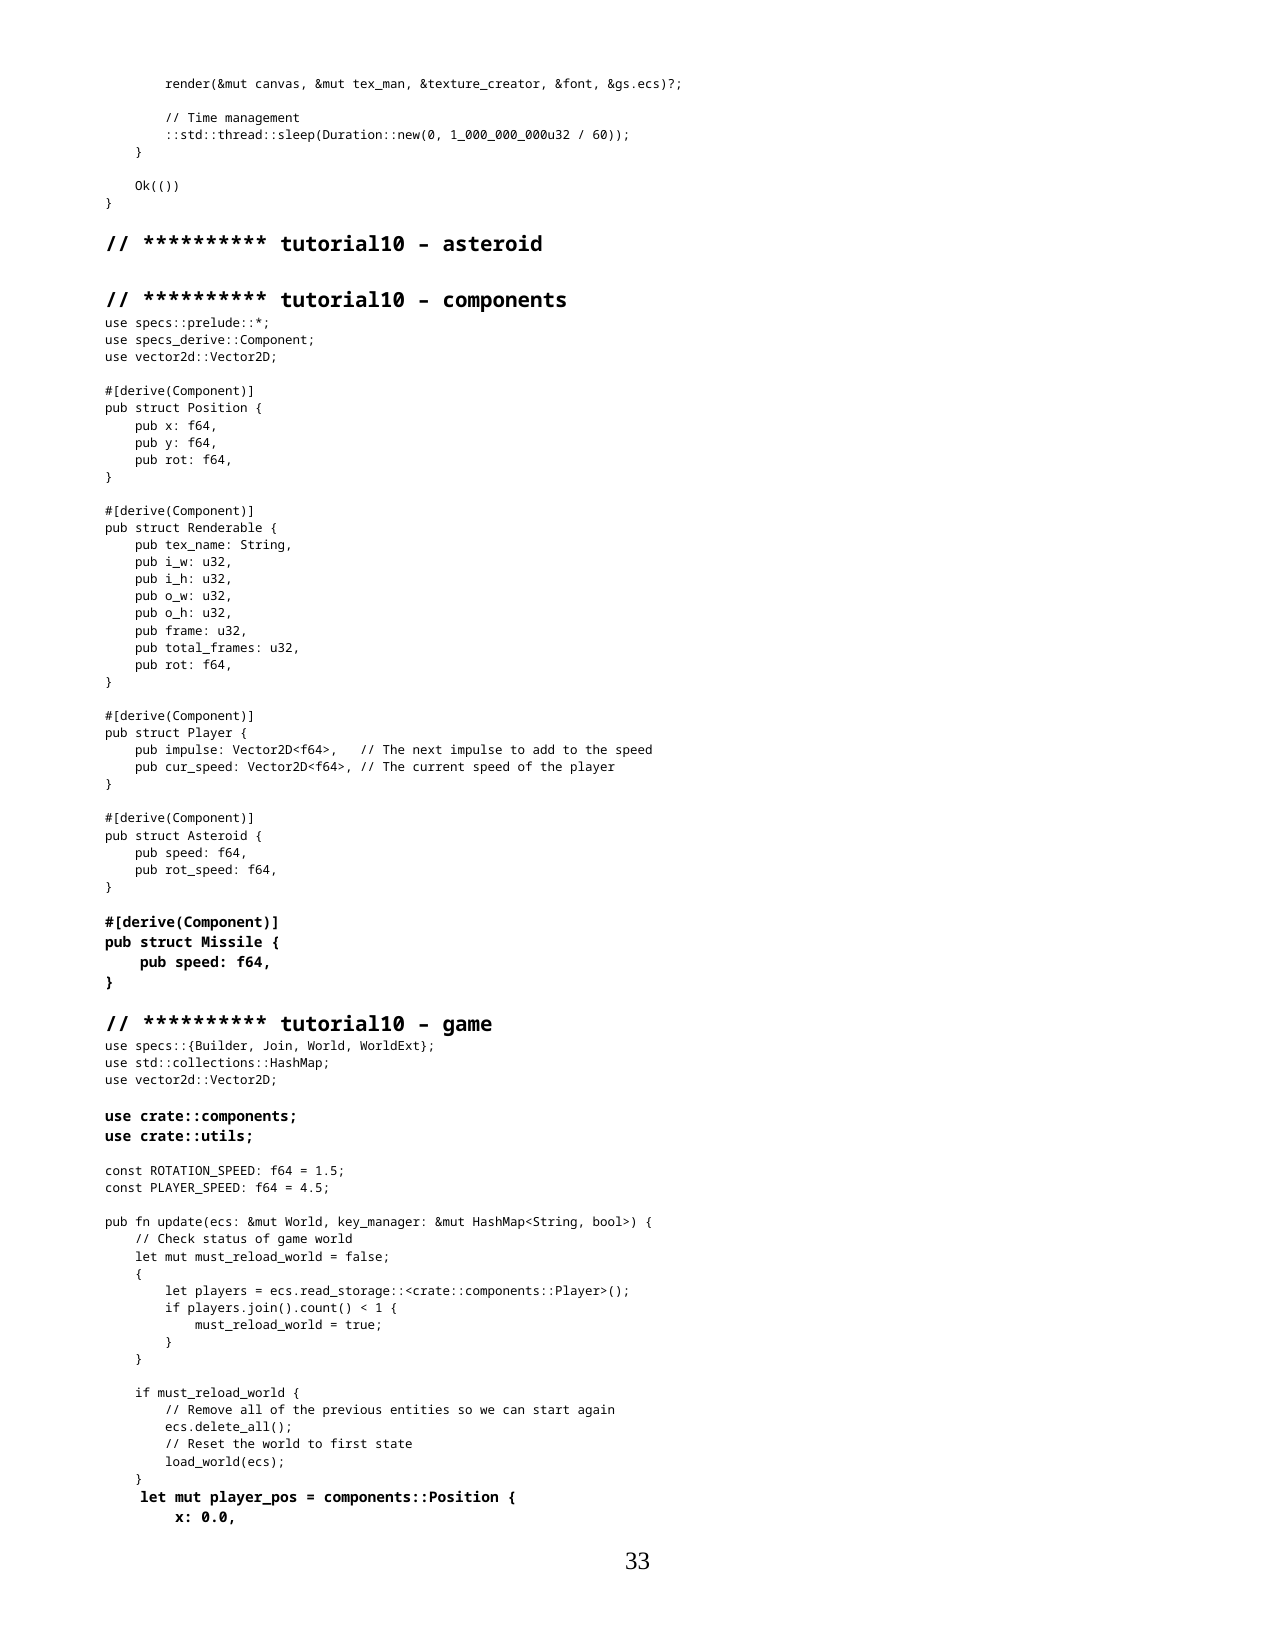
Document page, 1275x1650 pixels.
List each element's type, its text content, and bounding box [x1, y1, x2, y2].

text pub rot: f64, [105, 451, 1170, 468]
text use specs::prelude::*; [105, 314, 1170, 331]
text pub impulse: Vector2D<f64>, // The next impulse to add to the speed [105, 741, 1170, 758]
text if players.join().count() < 1 { [105, 1299, 1170, 1316]
text pub i_w: u32, [105, 553, 1170, 570]
text if must_reload_world { [105, 1384, 1170, 1401]
text let players = ecs.read_storage::<crate::components::Player>(); [105, 1282, 1170, 1299]
text #[derive(Component)] [105, 912, 1170, 932]
text pub struct Player { [105, 724, 1170, 741]
text #[derive(Component)] [105, 502, 1170, 519]
text pub total_frames: u32, [105, 639, 1170, 656]
text } [105, 972, 1170, 992]
text // ********** tutorial10 – components [105, 286, 1170, 314]
text // Time management [105, 109, 1170, 126]
text #[derive(Component)] [105, 707, 1170, 724]
text } [105, 468, 1170, 485]
text } [105, 194, 1170, 212]
text // Reset the world to first state [105, 1436, 1170, 1453]
text ecs.delete_all(); [105, 1418, 1170, 1436]
text const PLAYER_SPEED: f64 = 4.5; [105, 1179, 1170, 1196]
text } [105, 1470, 1170, 1487]
text pub struct Renderable { [105, 519, 1170, 536]
text pub speed: f64, [105, 844, 1170, 861]
text #[derive(Component)] [105, 382, 1170, 399]
text use vector2d::Vector2D; [105, 348, 1170, 365]
text use crate::components; [105, 1105, 1170, 1125]
text use vector2d::Vector2D; [105, 1071, 1170, 1088]
text } [105, 775, 1170, 792]
text } [105, 1350, 1170, 1367]
text { [105, 1265, 1170, 1282]
text pub speed: f64, [105, 952, 1170, 972]
text pub fn update(ecs: &mut World, key_manager: &mut HashMap<String, bool>) { [105, 1213, 1170, 1231]
text pub o_h: u32, [105, 604, 1170, 622]
text use specs_derive::Component; [105, 331, 1170, 348]
text pub y: f64, [105, 434, 1170, 451]
text load_world(ecs); [105, 1453, 1170, 1470]
text pub rot_speed: f64, [105, 861, 1170, 878]
text render(&mut canvas, &mut tex_man, &texture_creator, &font, &gs.ecs)?; [105, 75, 1170, 92]
text pub o_w: u32, [105, 587, 1170, 604]
text } [105, 143, 1170, 160]
text must_reload_world = true; [105, 1316, 1170, 1333]
text pub struct Missile { [105, 932, 1170, 952]
text use specs::{Builder, Join, World, WorldExt}; [105, 1037, 1170, 1054]
text use crate::utils; [105, 1125, 1170, 1145]
text } [105, 1333, 1170, 1350]
text pub cur_speed: Vector2D<f64>, // The current speed of the player [105, 758, 1170, 775]
text pub struct Position { [105, 399, 1170, 417]
text #[derive(Component)] [105, 809, 1170, 827]
text pub tex_name: String, [105, 536, 1170, 553]
text const ROTATION_SPEED: f64 = 1.5; [105, 1162, 1170, 1179]
text let mut player_pos = components::Position { [105, 1487, 1170, 1507]
text // ********** tutorial10 – asteroid [105, 229, 1170, 257]
text } [105, 878, 1170, 895]
text // Remove all of the previous entities so we can start again [105, 1401, 1170, 1418]
text pub i_h: u32, [105, 570, 1170, 587]
text ::std::thread::sleep(Duration::new(0, 1_000_000_000u32 / 60)); [105, 126, 1170, 143]
text Ok(()) [105, 177, 1170, 194]
text x: 0.0, [105, 1507, 1170, 1527]
text pub struct Asteroid { [105, 827, 1170, 844]
text } [105, 673, 1170, 690]
text pub frame: u32, [105, 622, 1170, 639]
text // Check status of game world [105, 1231, 1170, 1248]
text // ********** tutorial10 – game [105, 1009, 1170, 1037]
text pub rot: f64, [105, 656, 1170, 673]
text pub x: f64, [105, 417, 1170, 434]
text use std::collections::HashMap; [105, 1054, 1170, 1071]
text let mut must_reload_world = false; [105, 1248, 1170, 1265]
